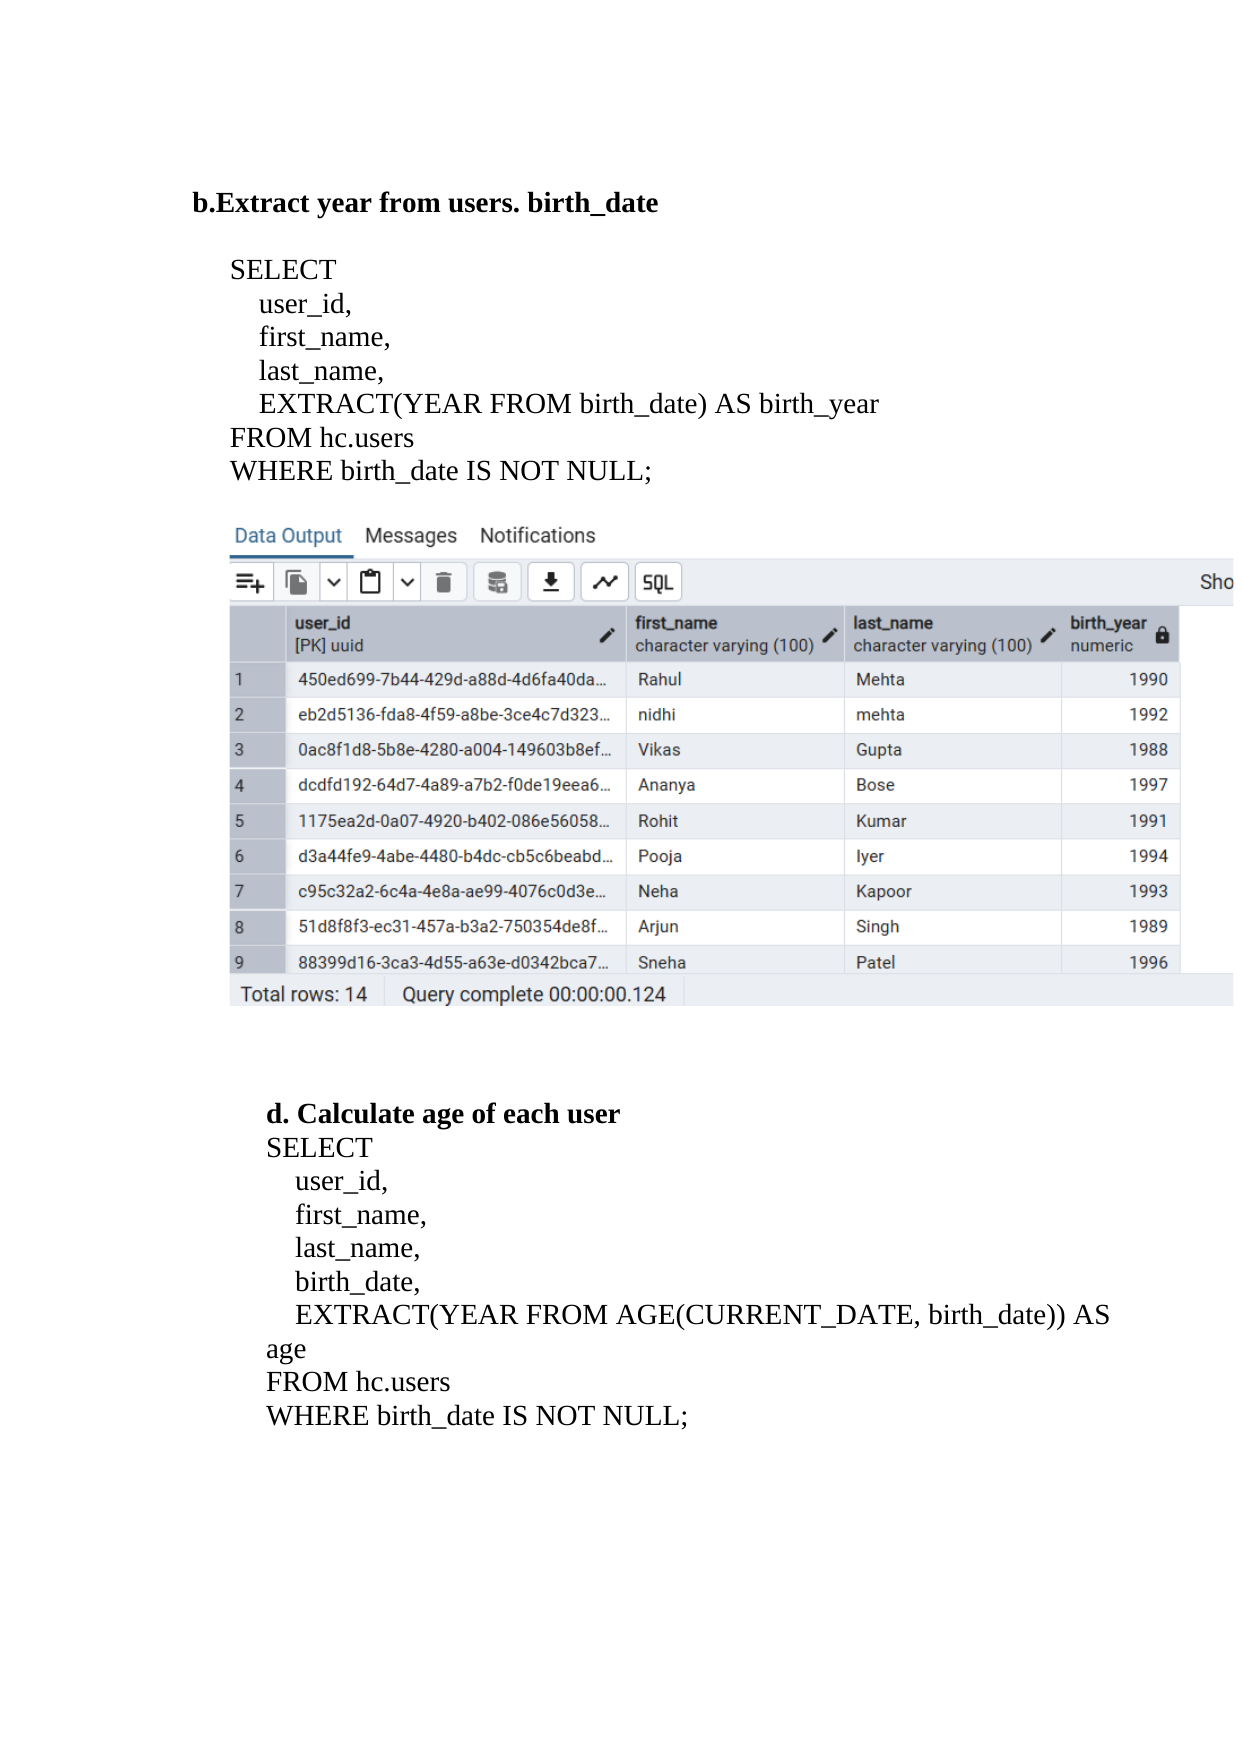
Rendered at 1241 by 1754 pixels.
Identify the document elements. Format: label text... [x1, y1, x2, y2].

list WHERE birth_date IS NOT NULL; [229, 453, 1122, 487]
text WHERE birth_date IS NOT NULL; [266, 1398, 1122, 1432]
text FROM hc.users [266, 1364, 1122, 1398]
text EXTRACT(YEAR FROM AGE(CURRENT_DATE, birth_date)) AS age [266, 1297, 1122, 1364]
list first_name, [229, 319, 1122, 353]
list FROM hc.users [229, 420, 1122, 453]
text b.Extract year from users. birth_date [192, 185, 1122, 219]
text last_name, [266, 1230, 1122, 1264]
list EXTRACT(YEAR FROM birth_date) AS birth_year [229, 386, 1122, 420]
text d. Calculate age of each user [118, 1096, 1122, 1130]
text user_id, [266, 1163, 1122, 1197]
text SELECT [156, 252, 1122, 286]
text birth_date, [266, 1264, 1122, 1297]
list user_id, [229, 286, 1122, 319]
text first_name, [266, 1197, 1122, 1230]
text SELECT [266, 1130, 1122, 1163]
list last_name, [229, 353, 1122, 386]
